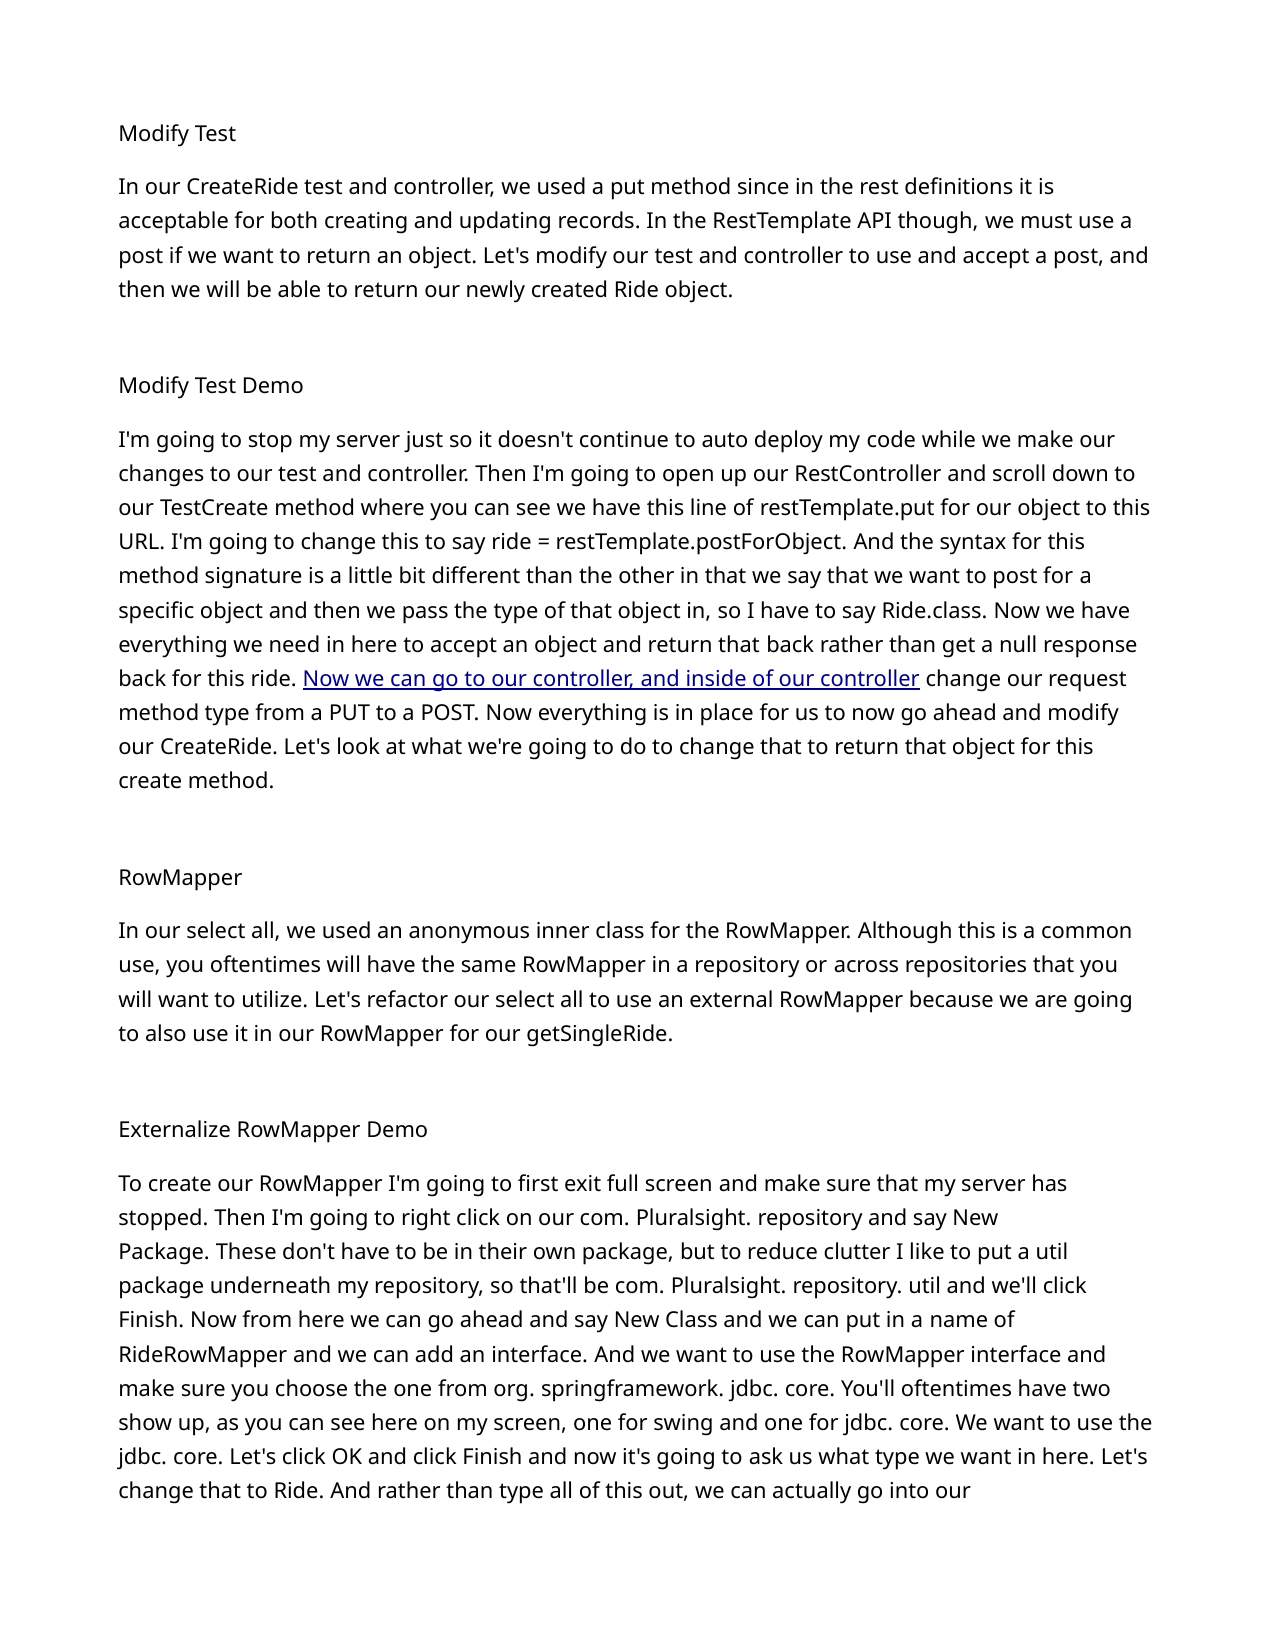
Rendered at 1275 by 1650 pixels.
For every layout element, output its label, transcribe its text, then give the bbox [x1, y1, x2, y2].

subtitle Modify Test [118, 118, 1157, 148]
subtitle Modify Test Demo [118, 371, 1157, 400]
text In our CreateRide test and controller, we used a put method since in the rest definitions it is acceptable for both creating and updating records. In the RestTemplate API though, we must use a post if we want to return an object. Let's modify our test and controller to use and accept a post, and then we will be able to return our newly created Ride object. [118, 171, 1157, 304]
text To create our RowMapper I'm going to first exit full screen and make sure that my server has stopped. Then I'm going to right click on our com. Pluralsight. repository and say New Package. These don't have to be in their own package, but to reduce clutter I like to put a util package underneath my repository, so that'll be com. Pluralsight. repository. util and we'll click Finish. Now from here we can go ahead and say New Class and we can put in a name of RideRowMapper and we can add an interface. And we want to use the RowMapper interface and make sure you choose the one from org. springframework. jdbc. core. You'll oftentimes have two show up, as you can see here on my screen, one for swing and one for jdbc. core. We want to use the jdbc. core. Let's click OK and click Finish and now it's going to ask us what type we want in here. Let's change that to Ride. And rather than type all of this out, we can actually go into our [118, 1168, 1157, 1505]
subtitle Externalize RowMapper Demo [118, 1114, 1157, 1144]
text I'm going to stop my server just so it doesn't continue to auto deploy my code while we make our changes to our test and controller. Then I'm going to open up our RestController and scroll down to our TestCreate method where you can see we have this line of restTemplate.put for our object to this URL. I'm going to change this to say ride = restTemplate.postForObject. And the syntax for this method signature is a little bit different than the other in that we say that we want to post for a specific object and then we pass the type of that object in, so I have to say Ride.class. Now we have everything we need in here to accept an object and return that back rather than get a null response back for this ride. Now we can go to our controller, and inside of our controller change our request method type from a PUT to a POST. Now everything is in place for us to now go ahead and modify our CreateRide. Let's look at what we're going to do to change that to return that object for this create method. [118, 424, 1157, 795]
subtitle RowMapper [118, 862, 1157, 892]
text In our select all, we used an anonymous inner class for the RowMapper. Although this is a common use, you oftentimes will have the same RowMapper in a repository or across repositories that you will want to utilize. Let's refactor our select all to use an external RowMapper because we are going to also use it in our RowMapper for our getSingleRide. [118, 915, 1157, 1048]
